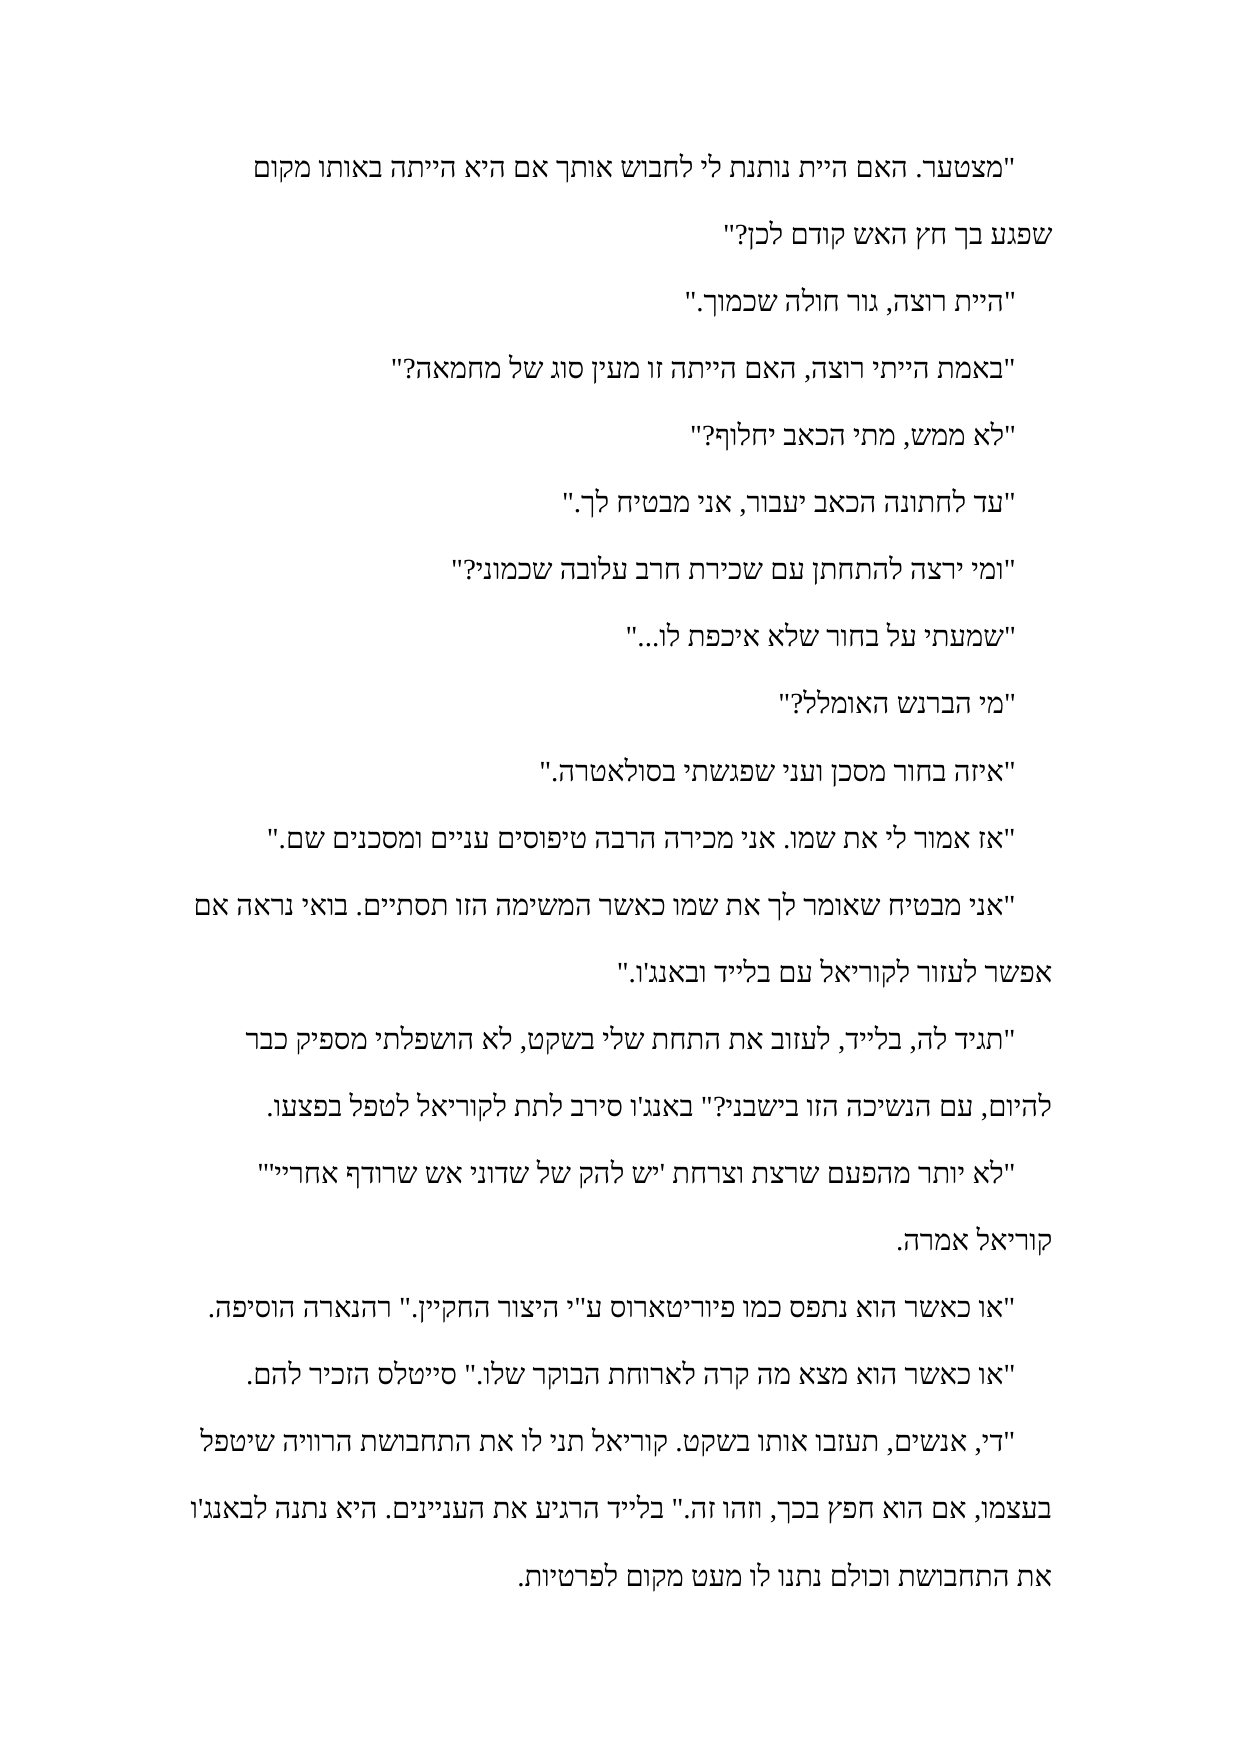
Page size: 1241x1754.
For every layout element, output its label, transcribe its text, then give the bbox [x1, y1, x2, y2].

text "אז אמור לי את שמו. אני מכירה הרבה טיפוסים עניים ומסכנים שם." [187, 821, 1053, 854]
text "איזה בחור מסכן ועני שפגשתי בסולאטרה." [187, 754, 1053, 787]
text "שמעתי על בחור שלא איכפת לו..." [187, 619, 1053, 653]
text "או כאשר הוא נתפס כמו פיוריטארוס ע"י היצור החקיין." רהנארה הוסיפה. [187, 1290, 1053, 1324]
text "או כאשר הוא מצא מה קרה לארוחת הבוקר שלו." סייטלס הזכיר להם. [187, 1357, 1053, 1391]
text "היית רוצה, גור חולה שכמוך." [187, 284, 1053, 318]
text "ומי ירצה להתחתן עם שכירת חרב עלובה שכמוני?" [187, 552, 1053, 586]
text "מי הברנש האומלל?" [187, 687, 1053, 720]
text "די, אנשים, תעזבו אותו בשקט. קוריאל תני לו את התחבושת הרוויה שיטפל בעצמו, אם הוא חפץ בכך, וזהו זה." בלייד הרגיע את העניינים. היא נתנה לבאנג'ו את התחבושת וכולם נתנו לו מעט מקום לפרטיות. [187, 1424, 1053, 1592]
text "תגיד לה, בלייד, לעזוב את התחת שלי בשקט, לא הושפלתי מספיק כבר להיום, עם הנשיכה הזו בישבני?" באנג'ו סירב לתת לקוריאל לטפל בפצעו. [187, 1022, 1053, 1123]
text "אני מבטיח שאומר לך את שמו כאשר המשימה הזו תסתיים. בואי נראה אם אפשר לעזור לקוריאל עם בלייד ובאנג'ו." [187, 888, 1053, 988]
text "לא יותר מהפעם שרצת וצרחת 'יש להק של שדוני אש שרודף אחריי'" קוריאל אמרה. [187, 1156, 1053, 1257]
text "באמת הייתי רוצה, האם הייתה זו מעין סוג של מחמאה?" [187, 351, 1053, 385]
text "לא ממש, מתי הכאב יחלוף?" [187, 418, 1053, 452]
text "עד לחתונה הכאב יעבור, אני מבטיח לך." [187, 485, 1053, 519]
text "מצטער. האם היית נותנת לי לחבוש אותך אם היא הייתה באותו מקום שפגע בך חץ האש קודם לכן?" [187, 150, 1053, 251]
